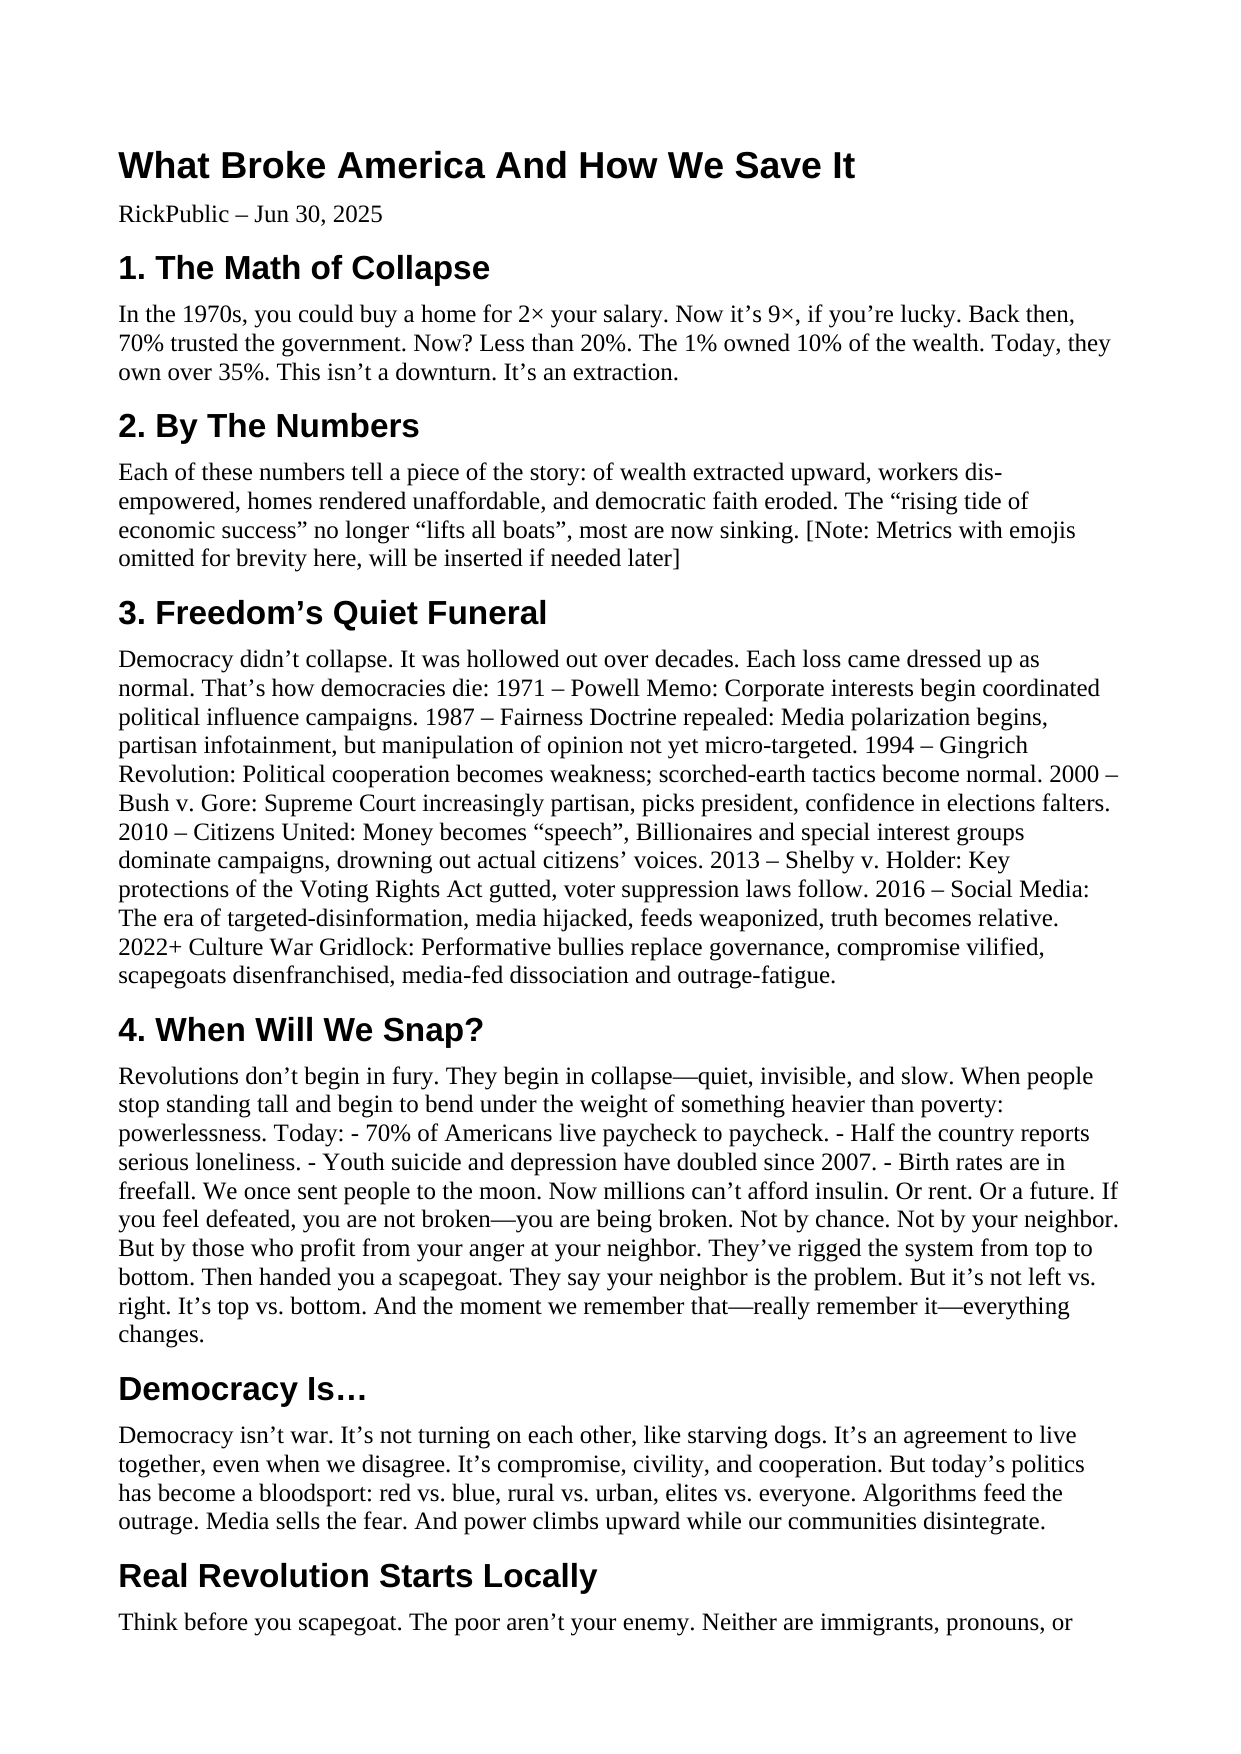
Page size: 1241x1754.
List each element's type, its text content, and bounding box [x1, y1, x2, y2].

subtitle What Broke America And How We Save It [118, 118, 1122, 147]
text Democracy didn’t collapse. It was hollowed out over decades. Each loss came dressed up as normal. That’s how democracies die: 1971 – Powell Memo: Corporate interests begin coordinated political influence campaigns. 1987 – Fairness Doctrine repealed: Media polarization begins, partisan infotainment, but manipulation of opinion not yet micro-targeted. 1994 – Gingrich Revolution: Political cooperation becomes weakness; scorched-earth tactics become normal. 2000 – Bush v. Gore: Supreme Court increasingly partisan, picks president, confidence in elections falters. 2010 – Citizens United: Money becomes “speech”, Billionaires and special interest groups dominate campaigns, drowning out actual citizens’ voices. 2013 – Shelby v. Holder: Key protections of the Voting Rights Act gutted, voter suppression laws follow. 2016 – Social Media: The era of targeted-disinformation, media hijacked, feeds weaponized, truth becomes relative. 2022+ Culture War Gridlock: Performative bullies replace governance, compromise vilified, scapegoats disenfranchised, media-fed dissociation and outrage-fatigue. [118, 463, 1122, 808]
text Democracy isn’t war. It’s not turning on each other, like starving dogs. It’s an agreement to live together, even when we disagree. It’s compromise, civility, and cooperation. But today’s politics has become a bloodsport: red vs. blue, rural vs. urban, elites vs. everyone. Algorithms feed the outrage. Media sells the fear. And power climbs upward while our communities disintegrate. [118, 1153, 1122, 1268]
subtitle 2. By The Numbers [118, 291, 1122, 319]
text Revolutions don’t begin in fury. They begin in collapse—quiet, invisible, and slow. When people stop standing tall and begin to bend under the weight of something heavier than poverty: powerlessness. Today: - 70% of Americans live paycheck to paycheck. - Half the country reports serious loneliness. - Youth suicide and depression have doubled since 2007. - Birth rates are in freefall. We once sent people to the moon. Now millions can’t afford insulin. Or rent. Or a future. If you feel defeated, you are not broken—you are being broken. Not by chance. Not by your neighbor. But by those who profit from your anger at your neighbor. They’ve rigged the system from top to bottom. Then handed you a scapegoat. They say your neighbor is the problem. But it’s not left vs. right. It’s top vs. bottom. And the moment we remember that—really remember it—everything changes. [118, 837, 1122, 1124]
subtitle Democracy Is… [118, 1124, 1122, 1153]
subtitle 1. The Math of Collapse [118, 176, 1122, 204]
text RickPublic – Jun 30, 2025 [118, 147, 1122, 176]
text Each of these numbers tell a piece of the story: of wealth extracted upward, workers dis-empowered, homes rendered unaffordable, and democratic faith eroded. The “rising tide of economic success” no longer “lifts all boats”, most are now sinking. [Note: Metrics with emojis omitted for brevity here, will be inserted if needed later] [118, 319, 1122, 434]
text In the 1970s, you could buy a home for 2× your salary. Now it’s 9×, if you’re lucky. Back then, 70% trusted the government. Now? Less than 20%. The 1% owned 10% of the wealth. Today, they own over 35%. This isn’t a downturn. It’s an extraction. [118, 204, 1122, 291]
text Think before you scapegoat. The poor aren’t your enemy. Neither are immigrants, pronouns, or party lines. Refuse the algorithm. Dismantle your echo-chamber, talk to neighbors, rescue the joy of being a physically social human. Act locally. National politics is a circus, but your local boards/initiatives aren’t. Vote. Protect your rights, corruption lives in the dark, demand public audits, ranked-choice ballots, and paper-trails that cannot be digitally-manipulated. Build fair coalitions. The answer isn’t hard-left vengeance or hard-right domination. It’s moral centrism, with teeth. [118, 1297, 1122, 1498]
subtitle 5. It’s Not Too Late — If We Act [118, 1498, 1122, 1527]
text America is not dead, but it is very sick. No one is coming to save us. Not a billionaire. Not a party. Not a messiah. The revolution does not need to be violent. It should be civic, communal, social. It starts in our towns, in our schools, in our homes. We must relearn how to listen, how to compromise, how to care—not just for ourselves, but for strangers who are also us. We are the country. Not the billionaires. Not the algorithms. Us. If we choose to build instead of burn, to unite instead of inflame, we just might become the democracy we still pretend to be. Will you rise, or just watch? And if watching, will you eventually stand, beside the heroic generations that built this country, and feel proud of what you are leaving for our children..? History will record what we did next → GroupBuild (dot-org) [118, 1527, 1122, 1613]
subtitle Real Revolution Starts Locally [118, 1268, 1122, 1297]
subtitle 3. Freedom’s Quiet Funeral [118, 434, 1122, 463]
subtitle 4. When Will We Snap? [118, 808, 1122, 837]
